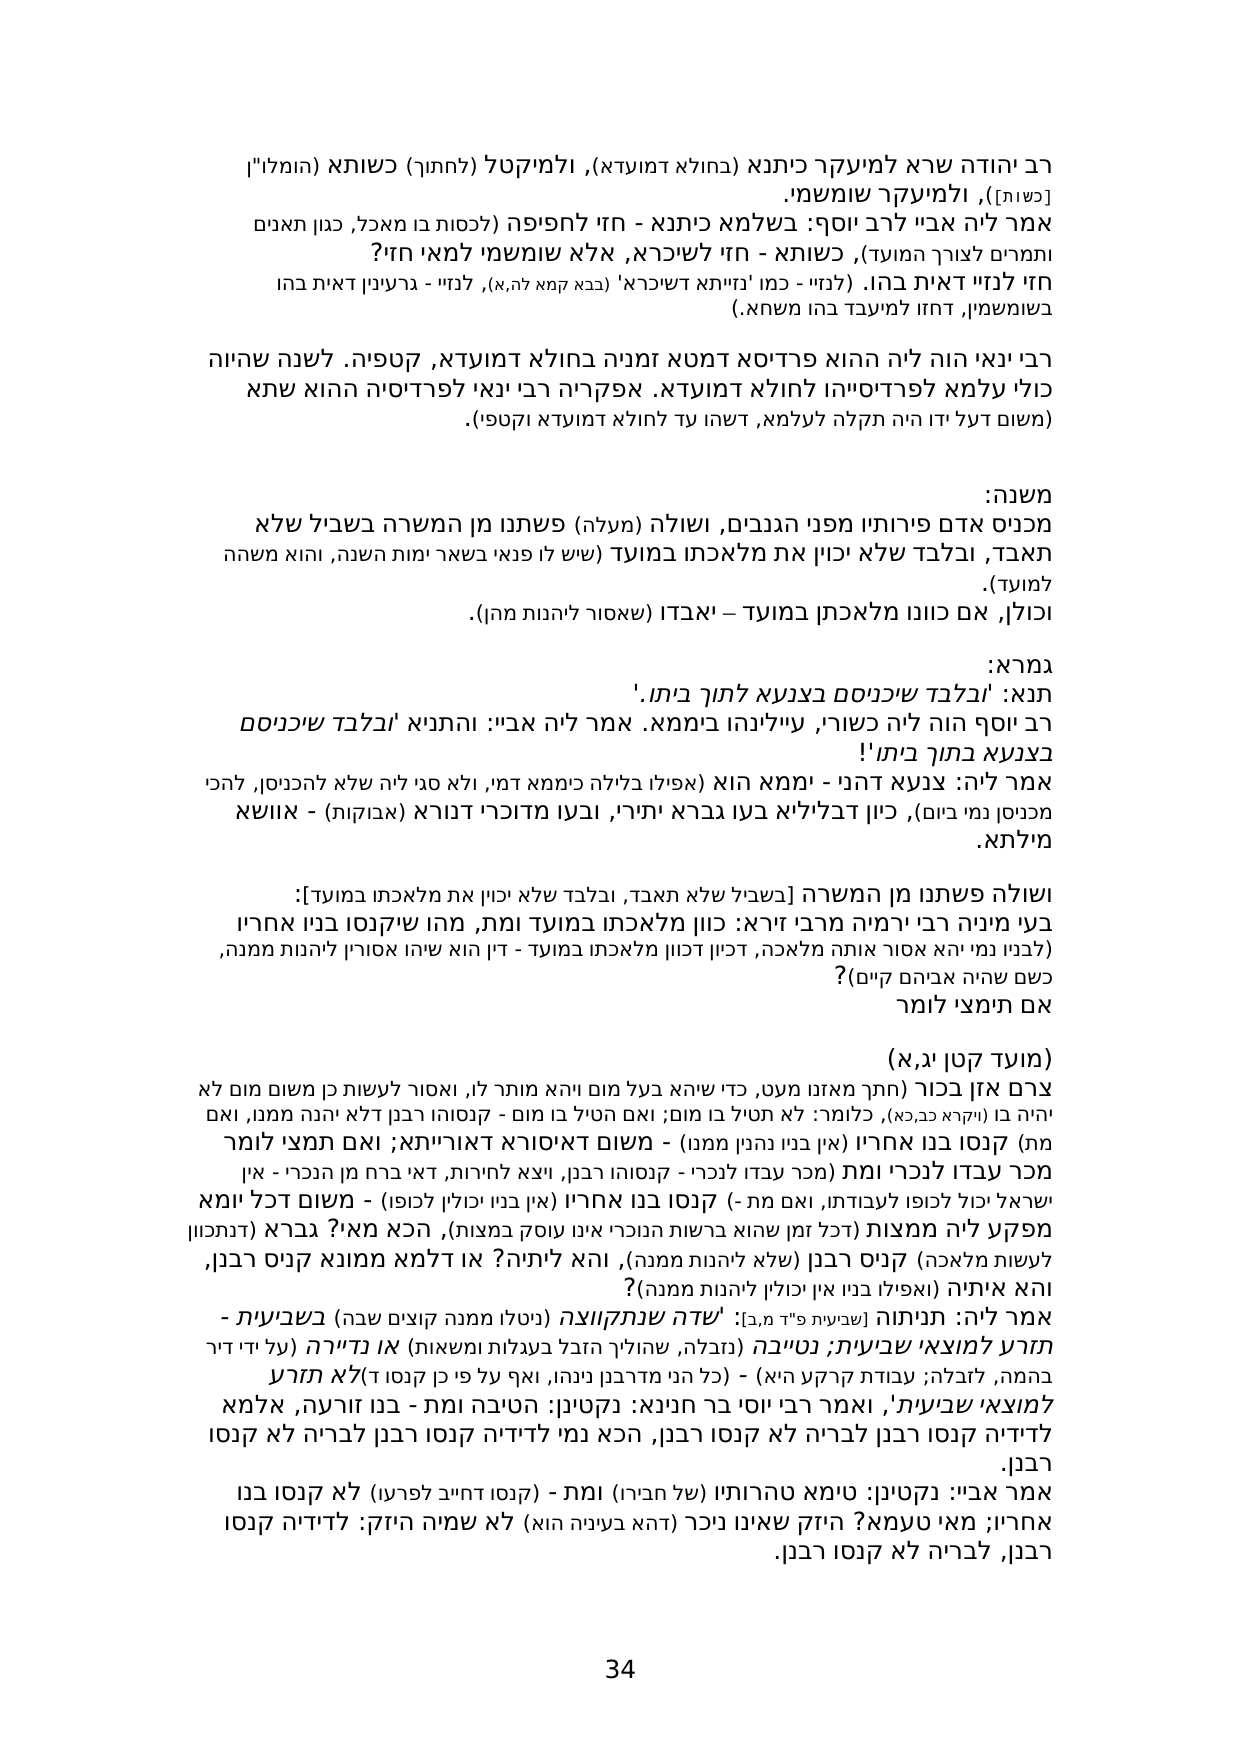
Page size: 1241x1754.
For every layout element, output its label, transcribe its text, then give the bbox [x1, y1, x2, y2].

text חזי לנזיי דאית בהו. (לנזיי - כמו 'נזייתא דשיכרא' (בבא קמא לה,א), לנזיי - גרעינין דאית בהו בשומשמין, דחזו למיעבד בהו משחא.) [187, 267, 1053, 320]
text אם תימצי לומר [187, 991, 1053, 1020]
text אמר אביי: נקטינן: טימא טהרותיו (של חבירו) ומת - (קנסו דחייב לפרעו) לא קנסו בנו אחריו; מאי טעמא? היזק שאינו ניכר (דהא בעיניה הוא) לא שמיה היזק: לדידיה קנסו רבנן, לבריה לא קנסו רבנן. [187, 1478, 1053, 1565]
text רבי ינאי הוה ליה ההוא פרדיסא דמטא זמניה בחולא דמועדא, קטפיה. לשנה שהיוה כולי עלמא לפרדיסייהו לחולא דמועדא. אפקריה רבי ינאי לפרדיסיה ההוא שתא (משום דעל ידו היה תקלה לעלמא, דשהו עד לחולא דמועדא וקטפי). [187, 344, 1053, 432]
text אמר ליה: צנעא דהני - יממא הוא (אפילו בלילה כיממא דמי, ולא סגי ליה שלא להכניסן, להכי מכניסן נמי ביום), כיון דבליליא בעו גברא יתירי, ובעו מדוכרי דנורא (אבוקות) - אוושא מילתא. [187, 767, 1053, 855]
text צרם אזן בכור (חתך מאזנו מעט, כדי שיהא בעל מום ויהא מותר לו, ואסור לעשות כן משום מום לא יהיה בו (ויקרא כב,כא), כלומר: לא תטיל בו מום; ואם הטיל בו מום - קנסוהו רבנן דלא יהנה ממנו, ואם מת) קנסו בנו אחריו (אין בניו נהנין ממנו) - משום דאיסורא דאורייתא; ואם תמצי לומר מכר עבדו לנכרי ומת (מכר עבדו לנכרי - קנסוהו רבנן, ויצא לחירות, דאי ברח מן הנכרי - אין ישראל יכול לכופו לעבודתו, ואם מת -) קנסו בנו אחריו (אין בניו יכולין לכופו) - משום דכל יומא מפקע ליה ממצות (דכל זמן שהוא ברשות הנוכרי אינו עוסק במצות), הכא מאי? גברא (דנתכוון לעשות מלאכה) קניס רבנן (שלא ליהנות ממנה), והא ליתיה? או דלמא ממונא קניס רבנן, והא איתיה (ואפילו בניו אין יכולין ליהנות ממנה)? [187, 1073, 1053, 1302]
text אמר ליה אביי לרב יוסף: בשלמא כיתנא - חזי לחפיפה (לכסות בו מאכל, כגון תאנים ותמרים לצורך המועד), כשותא - חזי לשיכרא, אלא שומשמי למאי חזי? [187, 208, 1053, 267]
text בעי מיניה רבי ירמיה מרבי זירא: כוון מלאכתו במועד ומת, מהו שיקנסו בניו אחריו (לבניו נמי יהא אסור אותה מלאכה, דכיון דכוון מלאכתו במועד - דין הוא שיהו אסורין ליהנות ממנה, כשם שהיה אביהם קיים)? [187, 908, 1053, 991]
text רב יוסף הוה ליה כשורי, עיילינהו ביממא. אמר ליה אביי: והתניא 'ובלבד שיכניסם בצנעא בתוך ביתו'! [187, 709, 1053, 767]
text (מועד קטן יג,א) [187, 1044, 1053, 1073]
text ושולה פשתנו מן המשרה [בשביל שלא תאבד, ובלבד שלא יכוין את מלאכתו במועד]: [187, 879, 1053, 908]
text תנא: 'ובלבד שיכניסם בצנעא לתוך ביתו.' [187, 679, 1053, 709]
text גמרא: [187, 650, 1053, 679]
text מכניס אדם פירותיו מפני הגנבים, ושולה (מעלה) פשתנו מן המשרה בשביל שלא תאבד, ובלבד שלא יכוין את מלאכתו במועד (שיש לו פנאי בשאר ימות השנה, והוא משהה למועד). [187, 509, 1053, 597]
text וכולן, אם כוונו מלאכתן במועד – יאבדו (שאסור ליהנות מהן). [187, 597, 1053, 626]
text רב יהודה שרא למיעקר כיתנא (בחולא דמועדא), ולמיקטל (לחתוך) כשותא (הומלו"ן [כשות]), ולמיעקר שומשמי. [187, 150, 1053, 208]
text משנה: [187, 480, 1053, 509]
text אמר ליה: תניתוה [שביעית פ"ד מ,ב]: 'שדה שנתקווצה (ניטלו ממנה קוצים שבה) בשביעית - תזרע למוצאי שביעית; נטייבה (נזבלה, שהוליך הזבל בעגלות ומשאות) או נדיירה (על ידי דיר בהמה, לזבלה; עבודת קרקע היא) - (כל הני מדרבנן נינהו, ואף על פי כן קנסו ד)לא תזרע למוצאי שביעית', ואמר רבי יוסי בר חנינא: נקטינן: הטיבה ומת - בנו זורעה, אלמא לדידיה קנסו רבנן לבריה לא קנסו רבנן, הכא נמי לדידיה קנסו רבנן לבריה לא קנסו רבנן. [187, 1302, 1053, 1478]
